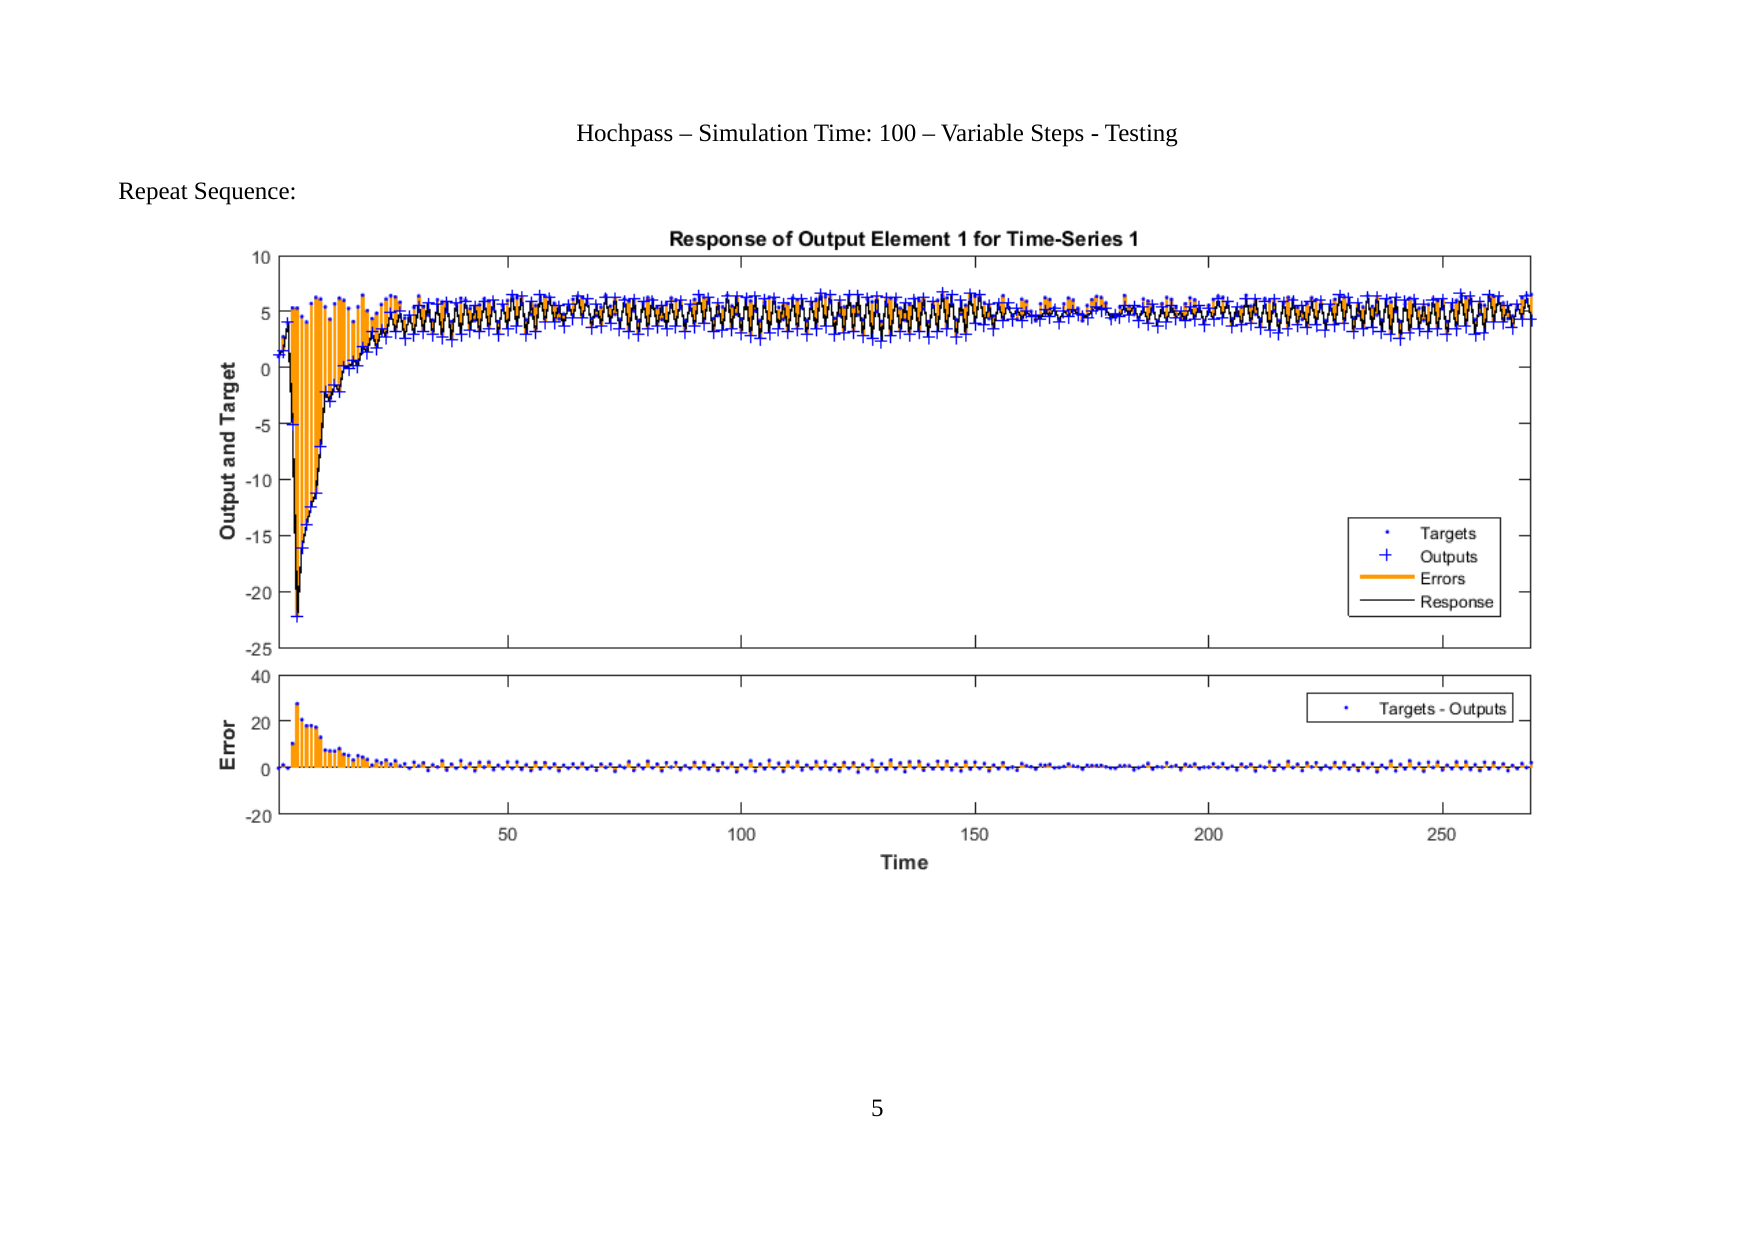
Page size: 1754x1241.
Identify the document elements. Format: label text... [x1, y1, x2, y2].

text Repeat Sequence: [118, 176, 1636, 205]
picture [69, 205, 1685, 890]
